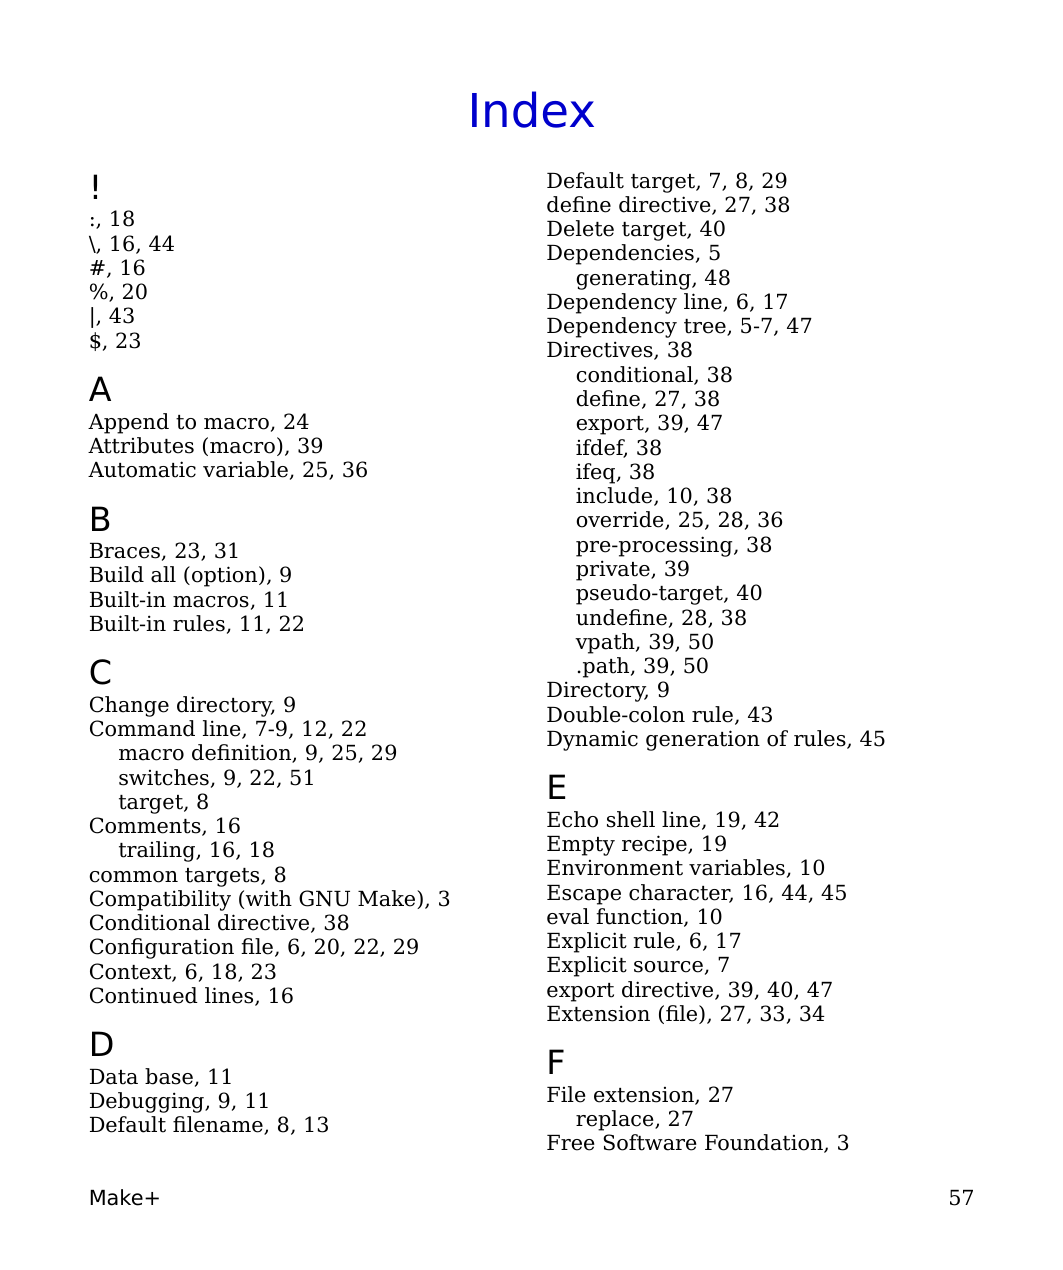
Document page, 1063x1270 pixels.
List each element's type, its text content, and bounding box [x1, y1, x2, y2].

text Build all (option), 9 [88, 563, 517, 588]
text switches, 9, 22, 51 [118, 766, 517, 790]
subtitle Index [88, 84, 974, 138]
text F [546, 1044, 974, 1083]
text File extension, 27 [546, 1083, 974, 1107]
text Command line, 7-9, 12, 22 [88, 717, 517, 741]
text Double-colon rule, 43 [546, 703, 974, 727]
text Default target, 7, 8, 29 [546, 169, 974, 193]
text private, 39 [576, 557, 974, 581]
text Built-in rules, 11, 22 [88, 612, 517, 636]
text Directory, 9 [546, 678, 974, 703]
text #, 16 [88, 256, 517, 280]
text undefine, 28, 38 [576, 606, 974, 630]
text Automatic variable, 25, 36 [88, 458, 517, 482]
text ifdef, 38 [576, 436, 974, 460]
text Free Software Foundation, 3 [546, 1131, 974, 1156]
text B [88, 500, 517, 539]
text :, 18 [88, 207, 517, 232]
text conditional, 38 [576, 363, 974, 387]
text define directive, 27, 38 [546, 193, 974, 217]
text Default filename, 8, 13 [88, 1113, 517, 1138]
text Comments, 16 [88, 814, 517, 838]
text Dependencies, 5 [546, 241, 974, 266]
text Attributes (macro), 39 [88, 434, 517, 458]
text common targets, 8 [88, 863, 517, 887]
text D [88, 1026, 517, 1065]
text Directives, 38 [546, 338, 974, 363]
text Change directory, 9 [88, 693, 517, 717]
text ! [88, 169, 517, 207]
text Compatibility (with GNU Make), 3 [88, 887, 517, 911]
text Explicit rule, 6, 17 [546, 929, 974, 953]
text Delete target, 40 [546, 217, 974, 241]
text A [88, 371, 517, 410]
text ifeq, 38 [576, 460, 974, 484]
text Dynamic generation of rules, 45 [546, 727, 974, 751]
text Configuration file, 6, 20, 22, 29 [88, 935, 517, 960]
text C [88, 654, 517, 693]
text replace, 27 [576, 1107, 974, 1131]
text \, 16, 44 [88, 232, 517, 256]
text pre-processing, 38 [576, 533, 974, 557]
text Context, 6, 18, 23 [88, 960, 517, 984]
text Escape character, 16, 44, 45 [546, 881, 974, 905]
text Dependency tree, 5-7, 47 [546, 314, 974, 338]
text trailing, 16, 18 [118, 838, 517, 863]
text Empty recipe, 19 [546, 832, 974, 856]
text macro definition, 9, 25, 29 [118, 741, 517, 766]
text Conditional directive, 38 [88, 911, 517, 935]
text Environment variables, 10 [546, 856, 974, 881]
text Echo shell line, 19, 42 [546, 808, 974, 832]
text export directive, 39, 40, 47 [546, 978, 974, 1002]
text override, 25, 28, 36 [576, 508, 974, 533]
text Data base, 11 [88, 1065, 517, 1089]
text eval function, 10 [546, 905, 974, 929]
text include, 10, 38 [576, 484, 974, 508]
text Dependency line, 6, 17 [546, 290, 974, 314]
text Explicit source, 7 [546, 953, 974, 978]
text generating, 48 [576, 266, 974, 290]
text Append to macro, 24 [88, 410, 517, 434]
text %, 20 [88, 280, 517, 304]
text pseudo-target, 40 [576, 581, 974, 606]
text E [546, 769, 974, 808]
text Extension (file), 27, 33, 34 [546, 1002, 974, 1026]
text target, 8 [118, 790, 517, 814]
text export, 39, 47 [576, 411, 974, 436]
text Built-in macros, 11 [88, 588, 517, 612]
text $, 23 [88, 329, 517, 353]
text .path, 39, 50 [576, 654, 974, 678]
text |, 43 [88, 304, 517, 329]
text Debugging, 9, 11 [88, 1089, 517, 1113]
text vpath, 39, 50 [576, 630, 974, 654]
text Continued lines, 16 [88, 984, 517, 1008]
text define, 27, 38 [576, 387, 974, 411]
text Braces, 23, 31 [88, 539, 517, 563]
